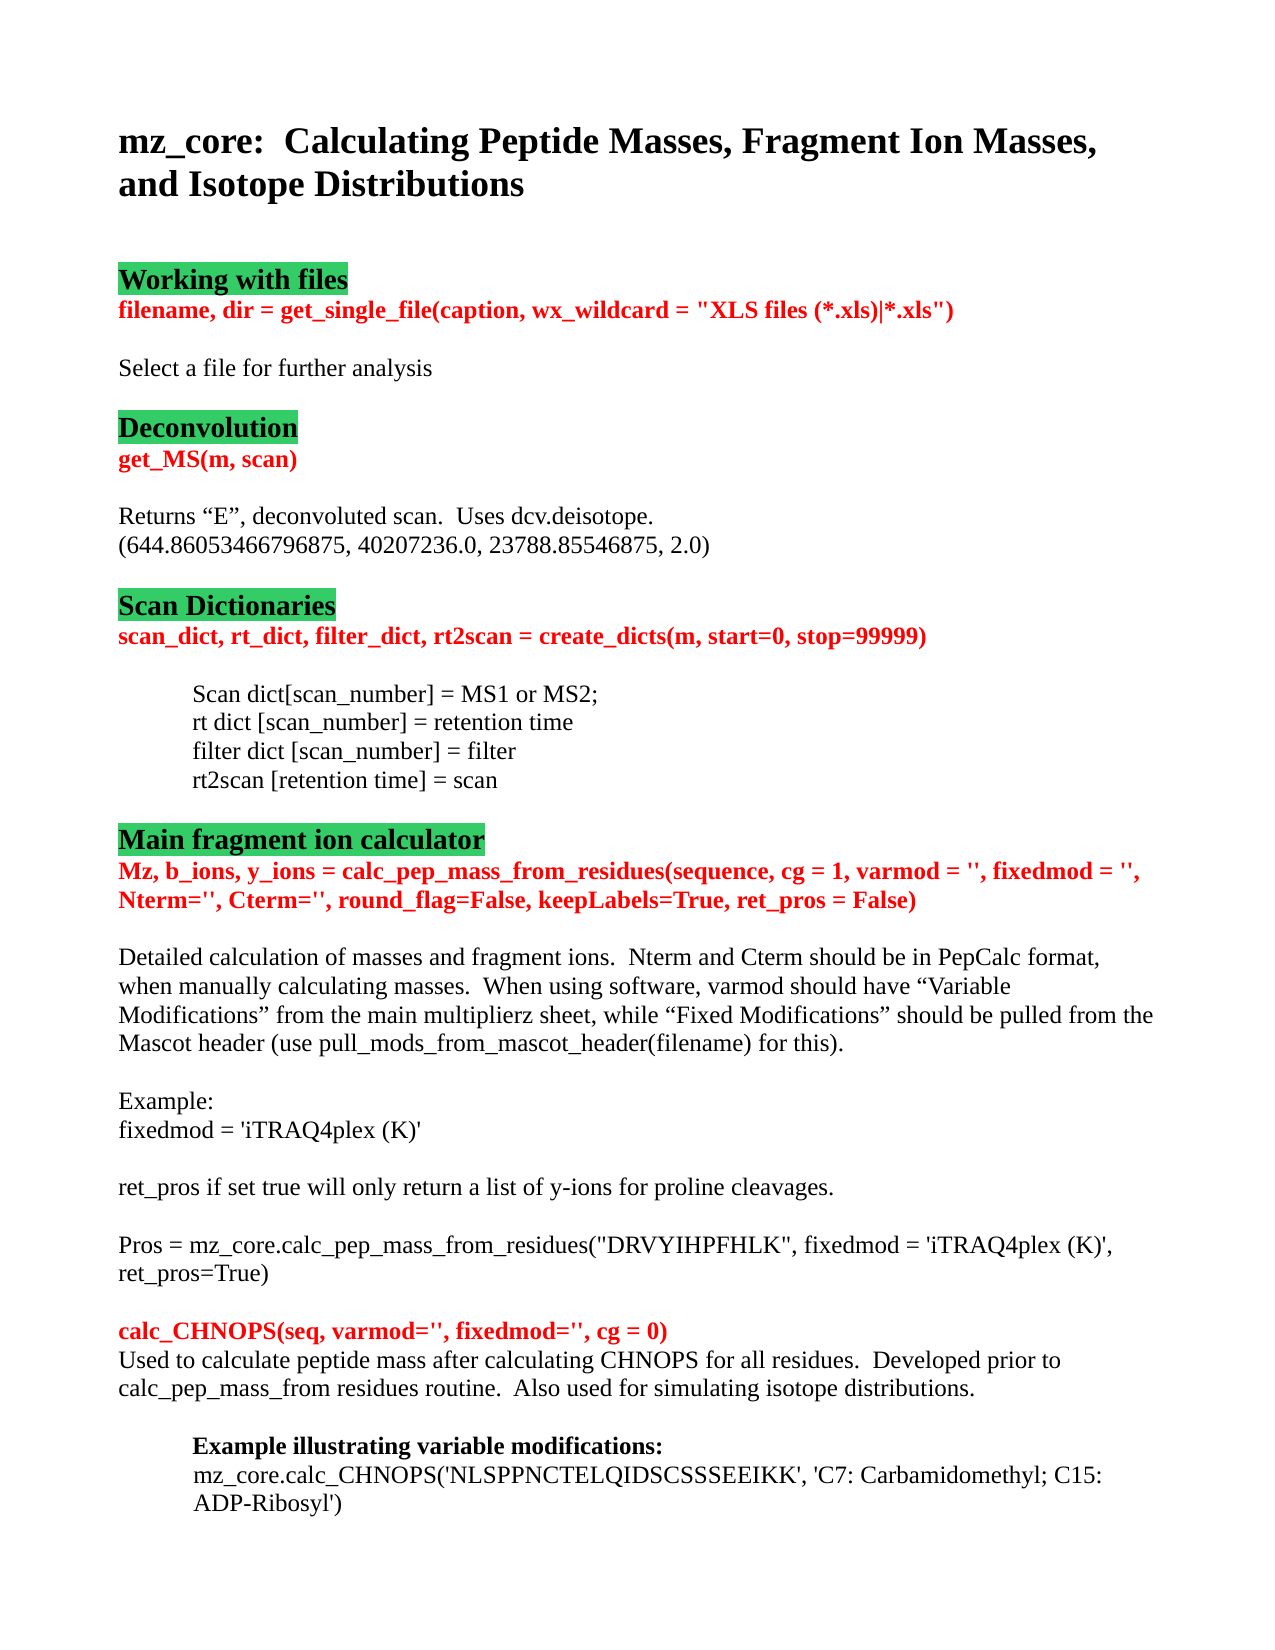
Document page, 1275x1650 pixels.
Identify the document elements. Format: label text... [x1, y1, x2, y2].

text Example: [118, 1086, 1157, 1115]
text calc_CHNOPS(seq, varmod='', fixedmod='', cg = 0) [118, 1316, 1157, 1345]
text mz_core: Calculating Peptide Masses, Fragment Ion Masses, and Isotope Distributions [118, 118, 1157, 204]
text Deconvolution [118, 410, 1157, 444]
text ret_pros if set true will only return a list of y-ions for proline cleavages. [118, 1172, 1157, 1201]
text Returns “E”, deconvoluted scan. Uses dcv.deisotope. [118, 501, 1157, 530]
text rt2scan [retention time] = scan [118, 765, 1157, 794]
text Scan Dictionaries [118, 588, 1157, 621]
text Scan dict[scan_number] = MS1 or MS2; [118, 679, 1157, 707]
text Example illustrating variable modifications: [118, 1431, 1157, 1460]
text rt dict [scan_number] = retention time [118, 707, 1157, 736]
text (644.86053466796875, 40207236.0, 23788.85546875, 2.0) [118, 530, 1157, 559]
text mz_core.calc_CHNOPS('NLSPPNCTELQIDSCSSSEEIKK', 'C7: Carbamidomethyl; C15: ADP-Ribosyl') [193, 1460, 1157, 1517]
text Main fragment ion calculator [118, 822, 1157, 856]
text scan_dict, rt_dict, filter_dict, rt2scan = create_dicts(m, start=0, stop=99999) [118, 621, 1157, 650]
text filename, dir = get_single_file(caption, wx_wildcard = "XLS files (*.xls)|*.xls") [118, 295, 1157, 324]
text Mz, b_ions, y_ions = calc_pep_mass_from_residues(sequence, cg = 1, varmod = '', fixedmod = '', Nterm='', Cterm='', round_flag=False, keepLabels=True, ret_pros = False) [118, 856, 1157, 913]
text Working with files [118, 262, 1157, 295]
text filter dict [scan_number] = filter [118, 736, 1157, 765]
text Used to calculate peptide mass after calculating CHNOPS for all residues. Developed prior to calc_pep_mass_from residues routine. Also used for simulating isotope distributions. [118, 1345, 1157, 1402]
text get_MS(m, scan) [118, 444, 1157, 473]
text Detailed calculation of masses and fragment ions. Nterm and Cterm should be in PepCalc format, when manually calculating masses. When using software, varmod should have “Variable Modifications” from the main multiplierz sheet, while “Fixed Modifications” should be pulled from the Mascot header (use pull_mods_from_mascot_header(filename) for this). [118, 942, 1157, 1057]
text fixedmod = 'iTRAQ4plex (K)' [118, 1115, 1157, 1143]
text Select a file for further analysis [118, 353, 1157, 382]
text Pros = mz_core.calc_pep_mass_from_residues("DRVYIHPFHLK", fixedmod = 'iTRAQ4plex (K)', ret_pros=True) [118, 1230, 1157, 1287]
